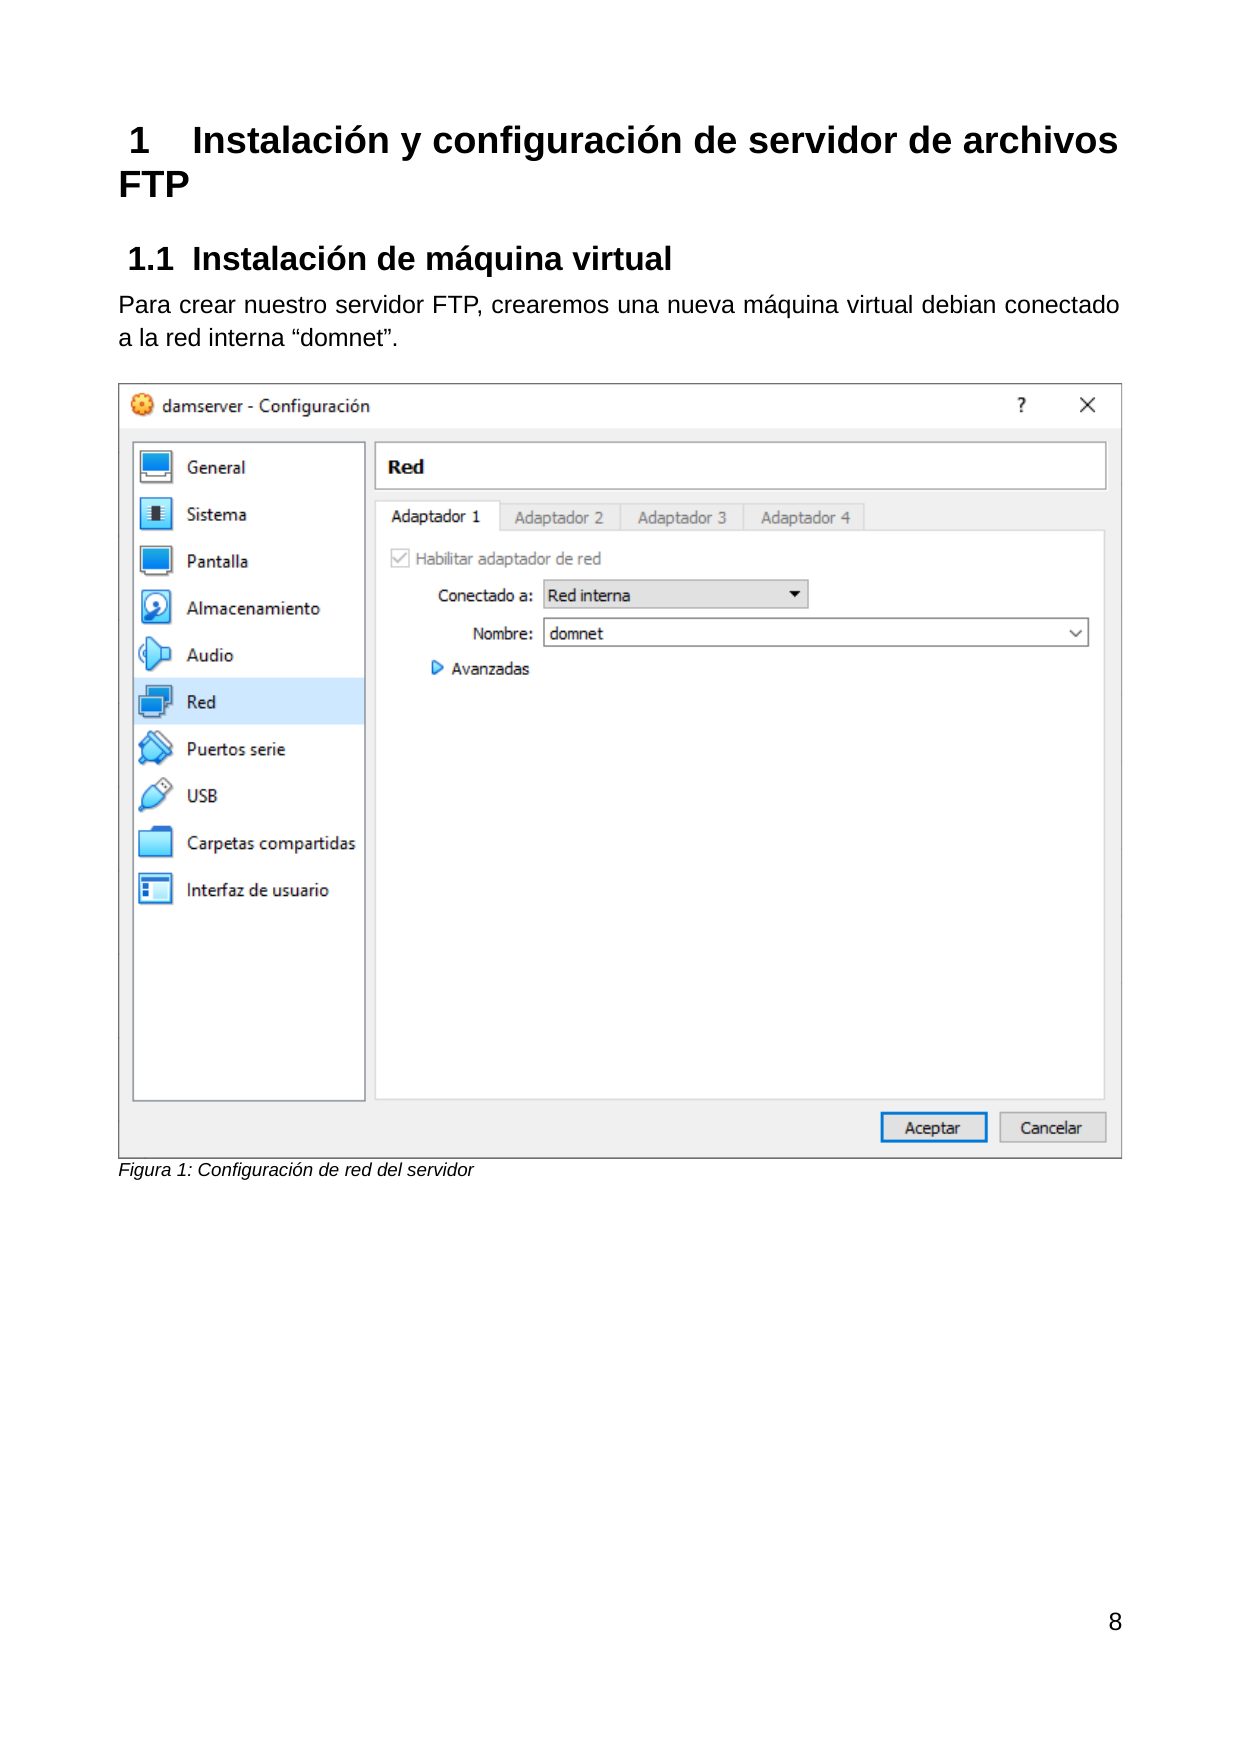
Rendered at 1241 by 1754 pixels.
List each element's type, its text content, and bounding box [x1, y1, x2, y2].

text Figura 1: Configuración de red del servidor [118, 1159, 1122, 1180]
text Para crear nuestro servidor FTP, crearemos una nueva máquina virtual debian conectado a la red interna “domnet”. [118, 290, 1122, 352]
subtitle Instalación de máquina virtual [118, 239, 1122, 277]
subtitle Instalación y configuración de servidor de archivos FTP [118, 118, 1122, 205]
picture [118, 383, 1123, 1159]
